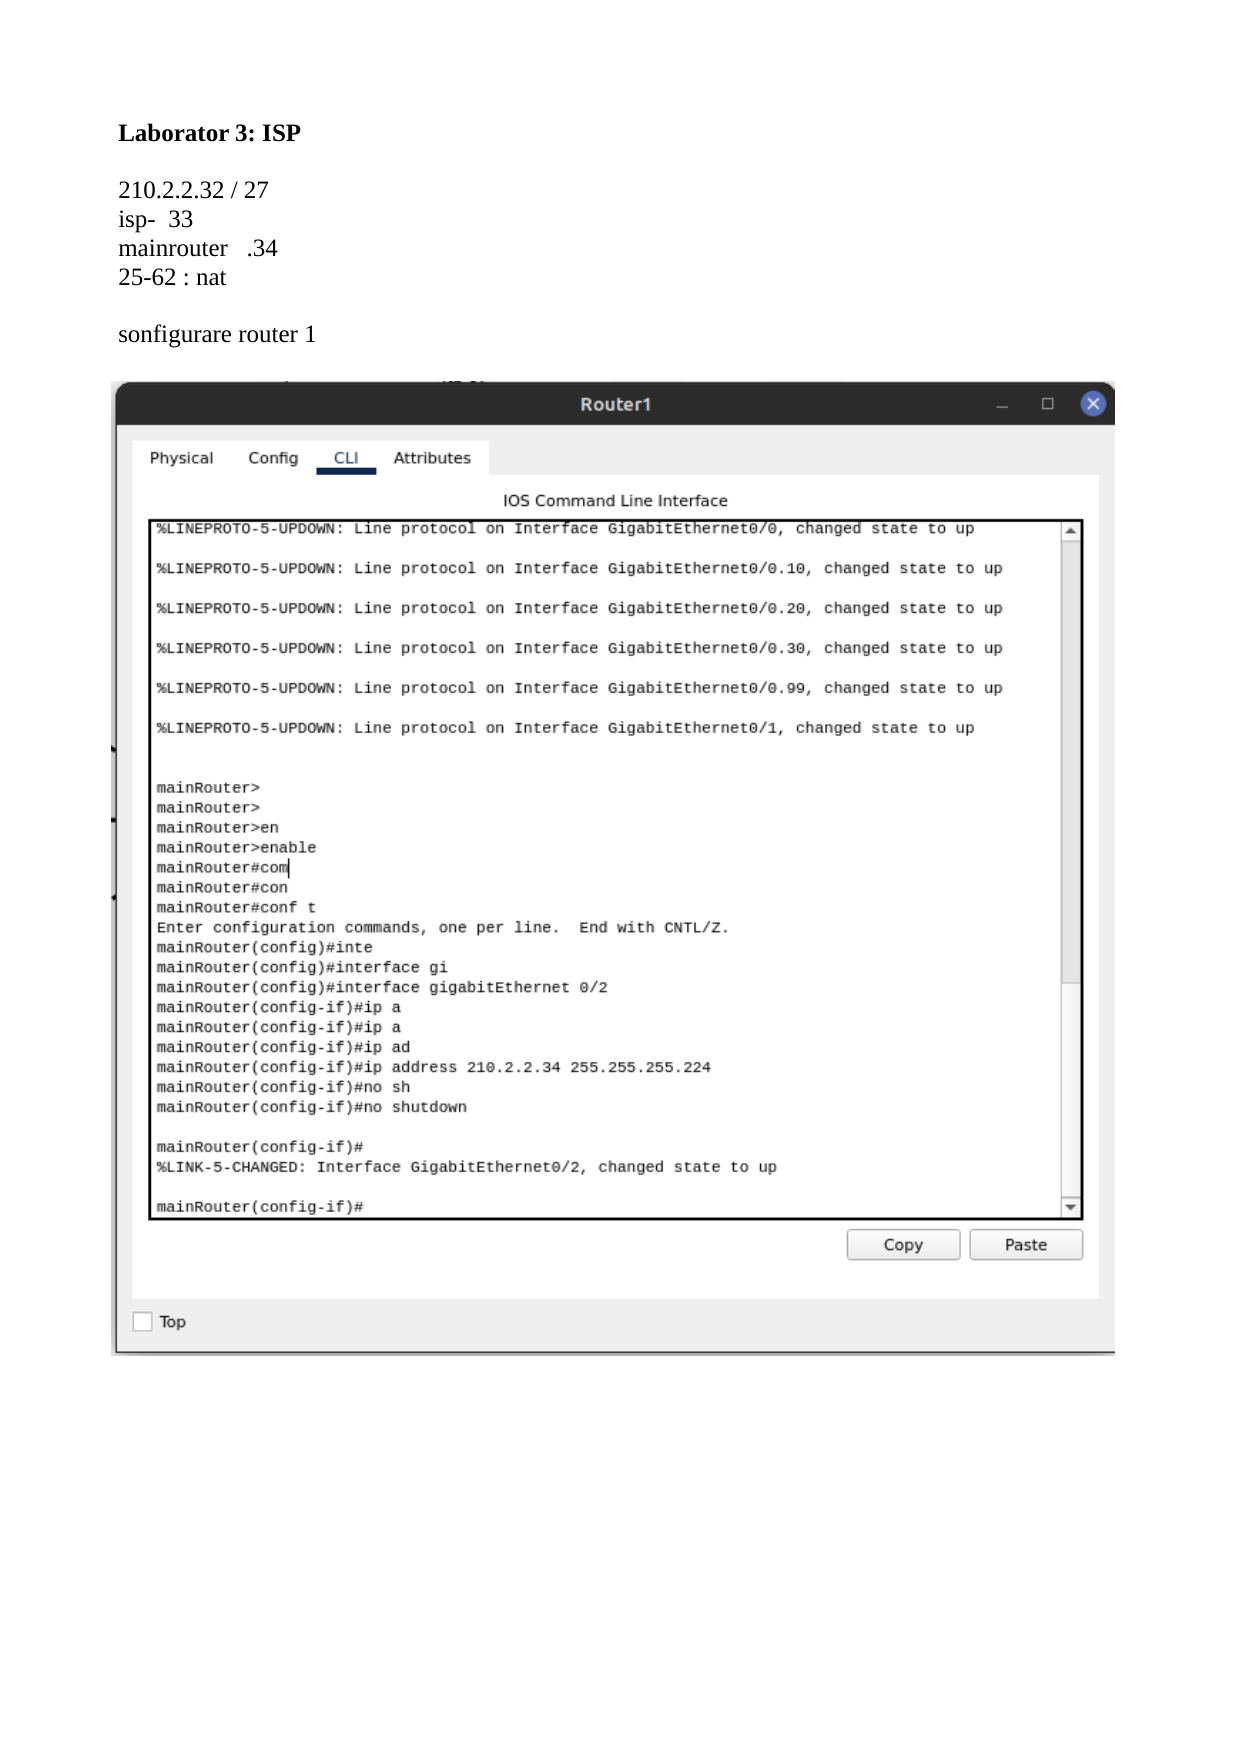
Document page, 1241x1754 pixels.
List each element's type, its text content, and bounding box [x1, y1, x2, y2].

picture [111, 381, 1115, 1356]
text sonfigurare router 1 [118, 319, 1122, 348]
text Laborator 3: ISP [118, 118, 1122, 147]
text isp- 33 [118, 204, 1122, 233]
text 25-62 : nat [118, 262, 1122, 291]
text 210.2.2.32 / 27 [118, 176, 1122, 204]
text mainrouter .34 [118, 233, 1122, 262]
